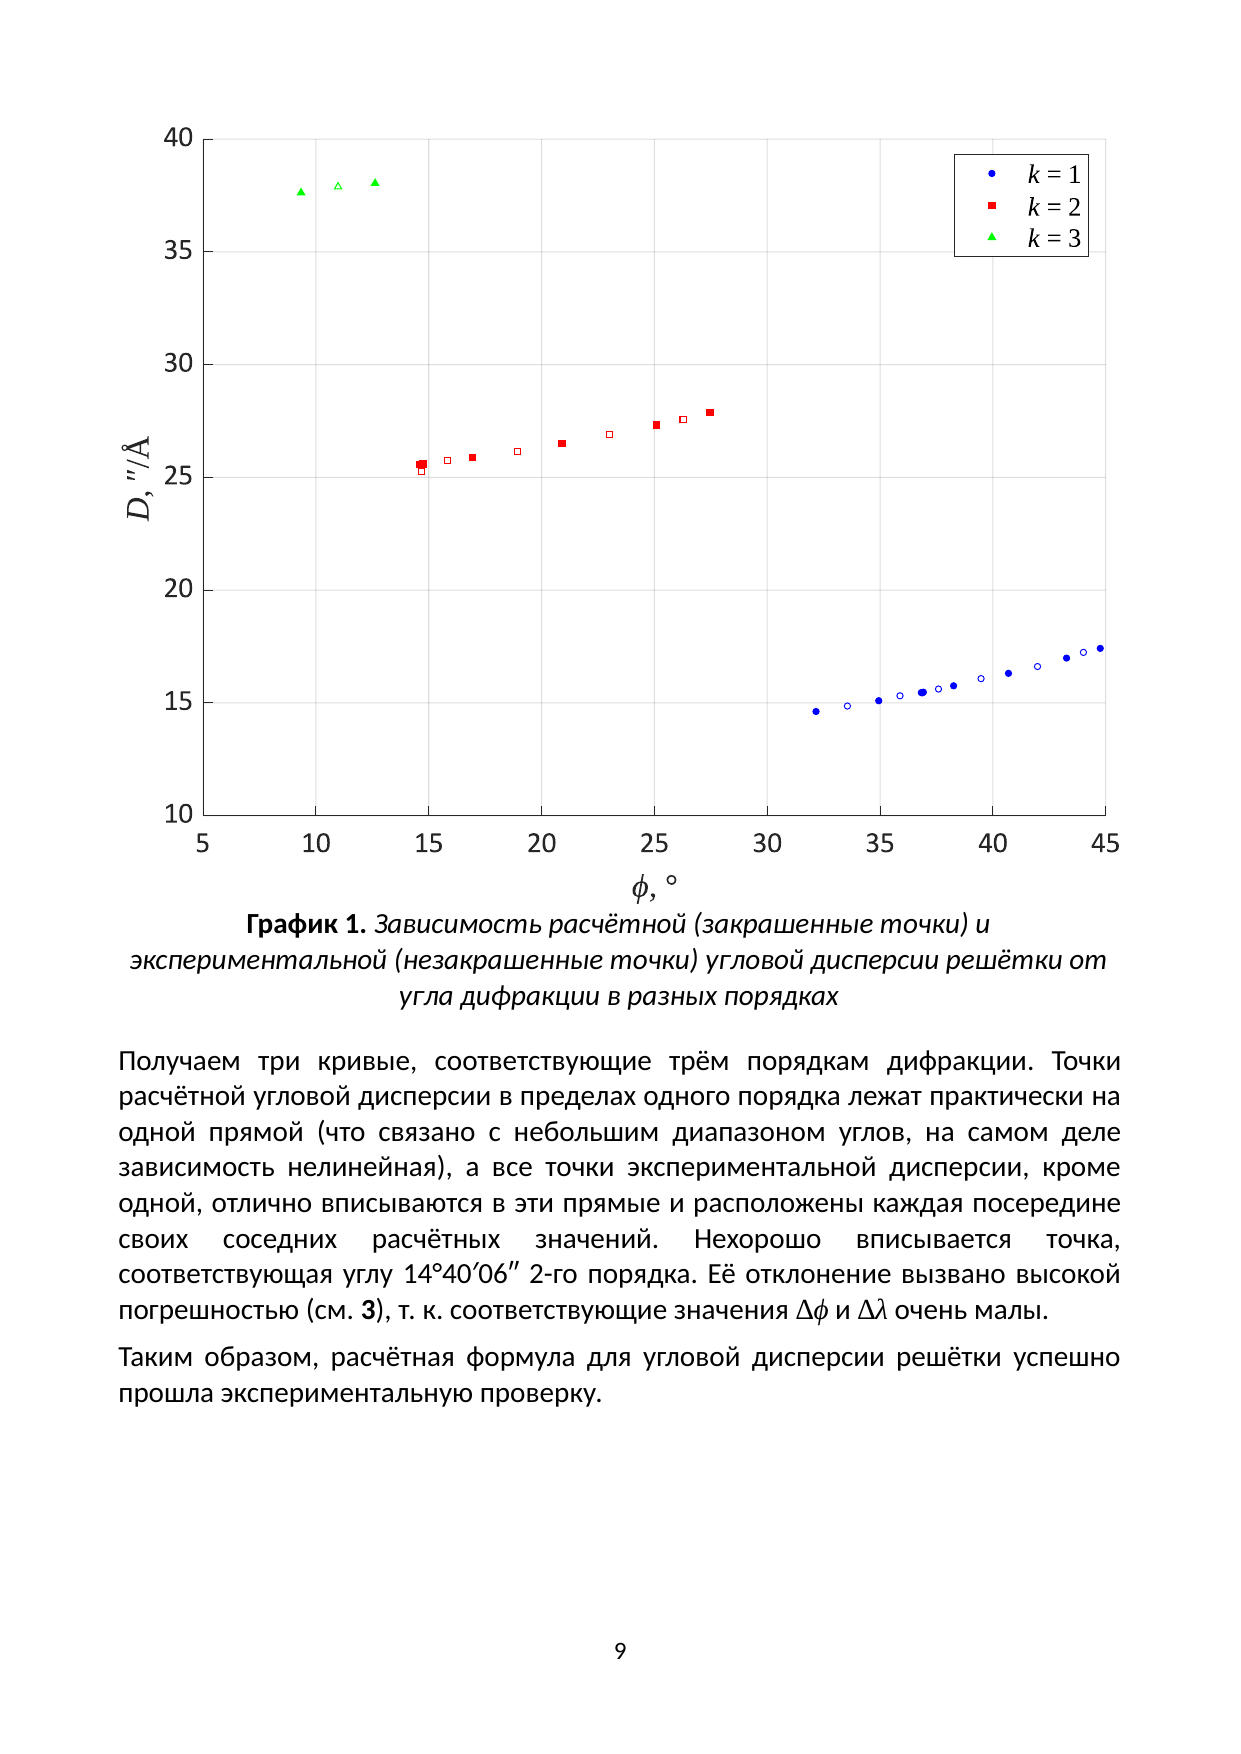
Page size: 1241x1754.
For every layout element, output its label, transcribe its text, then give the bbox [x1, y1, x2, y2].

text Таким образом, расчётная формула для угловой дисперсии решётки успешно прошла экспериментальную проверку. [118, 1338, 1122, 1410]
text График 1. Зависимость расчётной (закрашенные точки) и экспериментальной (незакрашенные точки) угловой дисперсии решётки от угла дифракции в разных порядках [118, 905, 1122, 1012]
text Получаем три кривые, соответствующие трём порядкам дифракции. Точки расчётной угловой дисперсии в пределах одного порядка лежат практически на одной прямой (что связано с небольшим диапазоном углов, на самом деле зависимость нелинейная), а все точки экспериментальной дисперсии, кроме одной, отлично вписываются в эти прямые и расположены каждая посередине своих соседних расчётных значений. Нехорошо вписывается точка, соответствующая углу 14°40′06″ 2-го порядка. Её отклонение вызвано высокой погрешностью (см. Таблица 3), т. к. соответствующие значения ∆ϕ и ∆λ очень малы. [118, 1042, 1122, 1327]
